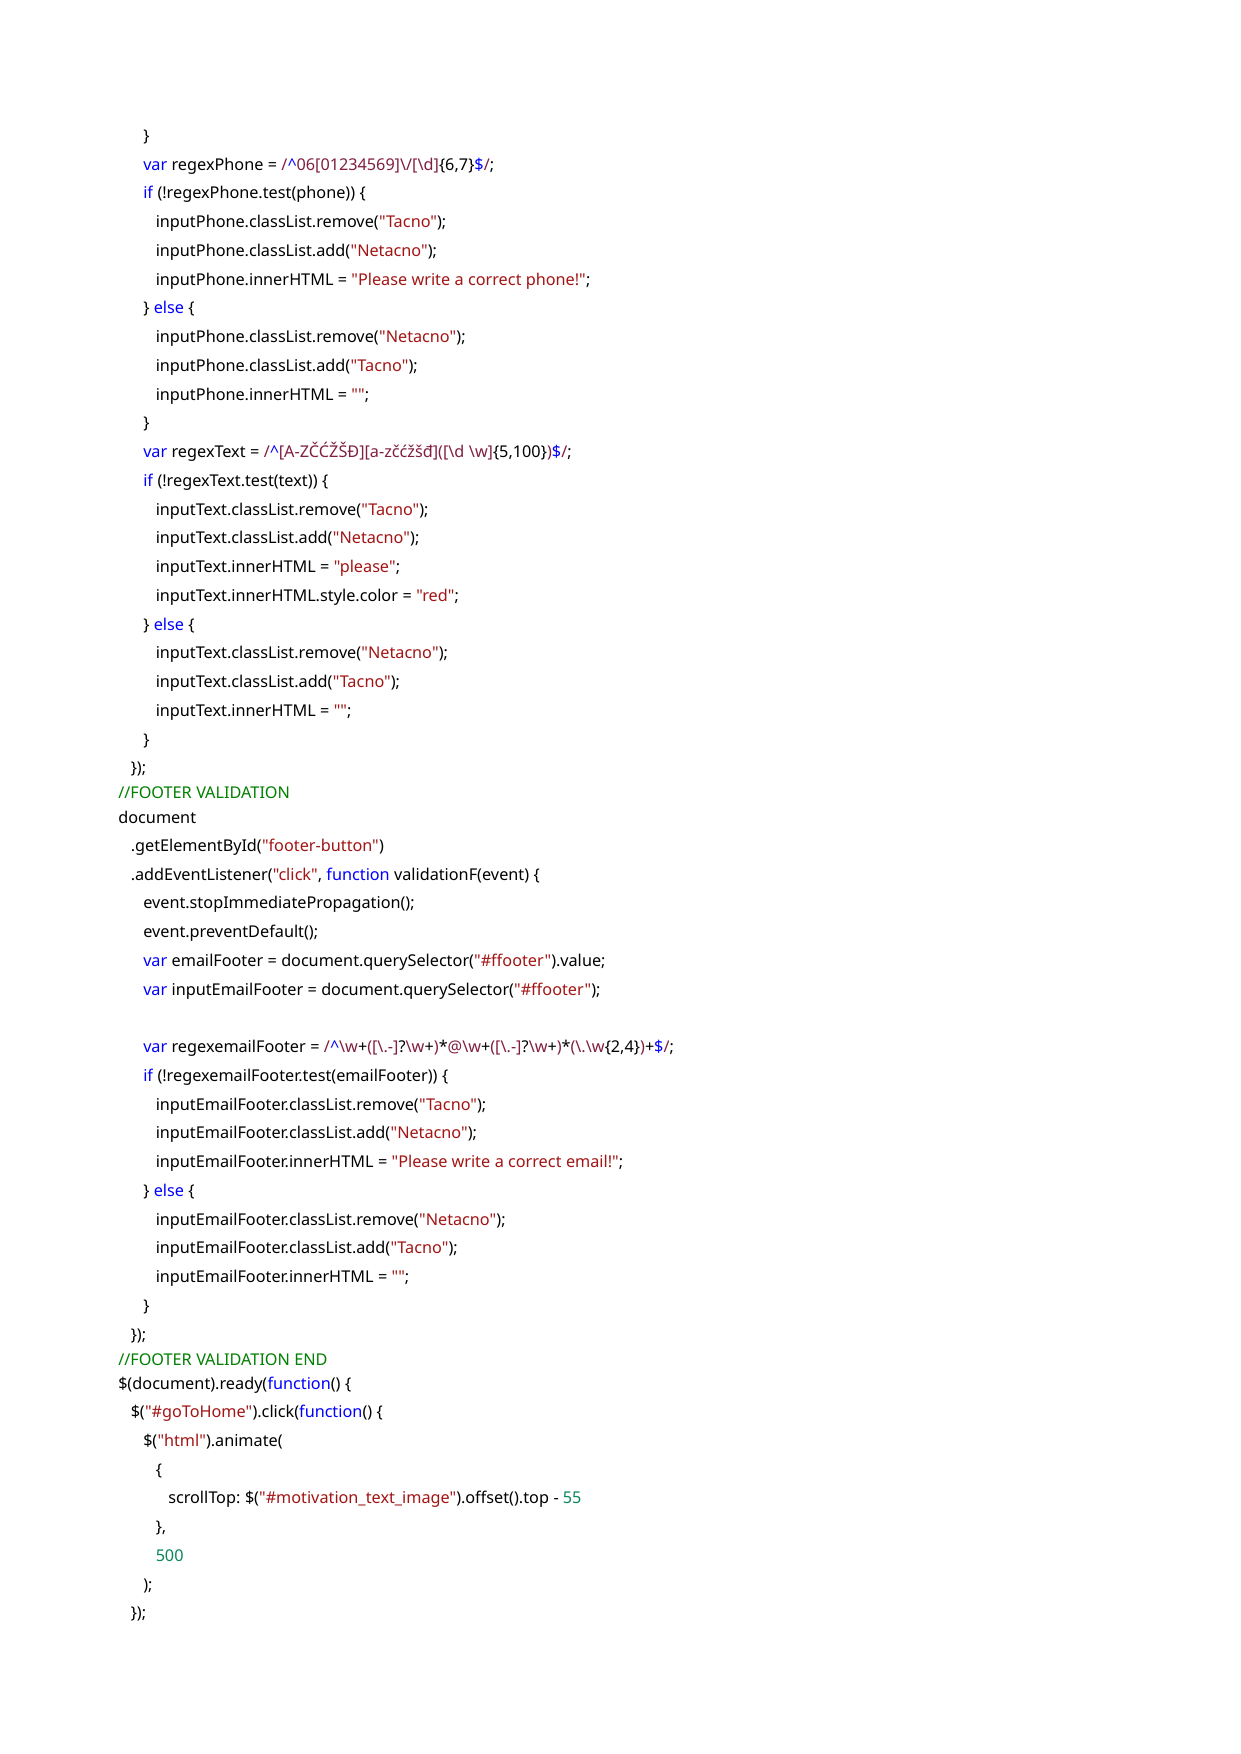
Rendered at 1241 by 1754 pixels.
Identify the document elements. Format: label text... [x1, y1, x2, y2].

text 500 [118, 1538, 1122, 1567]
text { [118, 1452, 1122, 1481]
text inputEmailFooter.classList.add("Netacno"); [118, 1116, 1122, 1144]
text var regexPhone = /^06[01234569]\/[\d]{6,7}$/; [118, 147, 1122, 176]
text document [118, 804, 1122, 828]
text if (!regexText.test(text)) { [118, 463, 1122, 492]
text var inputEmailFooter = document.querySelector("#ffooter"); [118, 972, 1122, 1001]
text //FOOTER VALIDATION END [118, 1346, 1122, 1370]
text event.stopImmediatePropagation(); [118, 886, 1122, 914]
text inputText.classList.remove("Tacno"); [118, 492, 1122, 521]
text .getElementById("footer-button") [118, 828, 1122, 857]
text .addEventListener("click", function validationF(event) { [118, 857, 1122, 886]
text scrollTop: $("#motivation_text_image").offset().top - 55 [118, 1481, 1122, 1509]
text $(document).ready(function() { [118, 1370, 1122, 1394]
text } else { [118, 1173, 1122, 1202]
text inputText.innerHTML = ""; [118, 693, 1122, 722]
text inputText.innerHTML.style.color = "red"; [118, 578, 1122, 607]
text if (!regexPhone.test(phone)) { [118, 176, 1122, 204]
text inputPhone.classList.remove("Netacno"); [118, 319, 1122, 348]
text } [118, 1288, 1122, 1317]
text } [118, 406, 1122, 434]
text $("#goToHome").click(function() { [118, 1394, 1122, 1423]
text var regexText = /^[A-ZČĆŽŠĐ][a-zčćžšđ]([\d \w]{5,100})$/; [118, 434, 1122, 463]
text inputPhone.classList.add("Tacno"); [118, 348, 1122, 377]
text }); [118, 751, 1122, 779]
text var regexemailFooter = /^\w+([\.-]?\w+)*@\w+([\.-]?\w+)*(\.\w{2,4})+$/; [118, 1029, 1122, 1058]
text if (!regexemailFooter.test(emailFooter)) { [118, 1058, 1122, 1087]
text inputPhone.innerHTML = "Please write a correct phone!"; [118, 262, 1122, 291]
text } [118, 722, 1122, 751]
text inputEmailFooter.classList.remove("Netacno"); [118, 1202, 1122, 1231]
text inputEmailFooter.classList.remove("Tacno"); [118, 1087, 1122, 1116]
text inputPhone.classList.remove("Tacno"); [118, 204, 1122, 233]
text ); [118, 1567, 1122, 1596]
text $("html").animate( [118, 1423, 1122, 1452]
text } else { [118, 607, 1122, 636]
text inputPhone.classList.add("Netacno"); [118, 233, 1122, 262]
text }, [118, 1509, 1122, 1538]
text inputEmailFooter.classList.add("Tacno"); [118, 1231, 1122, 1259]
text inputEmailFooter.innerHTML = ""; [118, 1259, 1122, 1288]
text inputText.innerHTML = "please"; [118, 549, 1122, 578]
text inputText.classList.remove("Netacno"); [118, 636, 1122, 664]
text inputEmailFooter.innerHTML = "Please write a correct email!"; [118, 1144, 1122, 1173]
text inputText.classList.add("Netacno"); [118, 521, 1122, 549]
text } [118, 118, 1122, 147]
text } else { [118, 291, 1122, 319]
text inputText.classList.add("Tacno"); [118, 664, 1122, 693]
text //FOOTER VALIDATION [118, 779, 1122, 804]
text inputPhone.innerHTML = ""; [118, 377, 1122, 406]
text }); [118, 1317, 1122, 1346]
text var emailFooter = document.querySelector("#ffooter").value; [118, 943, 1122, 972]
text event.preventDefault(); [118, 914, 1122, 943]
text }); [118, 1596, 1122, 1624]
